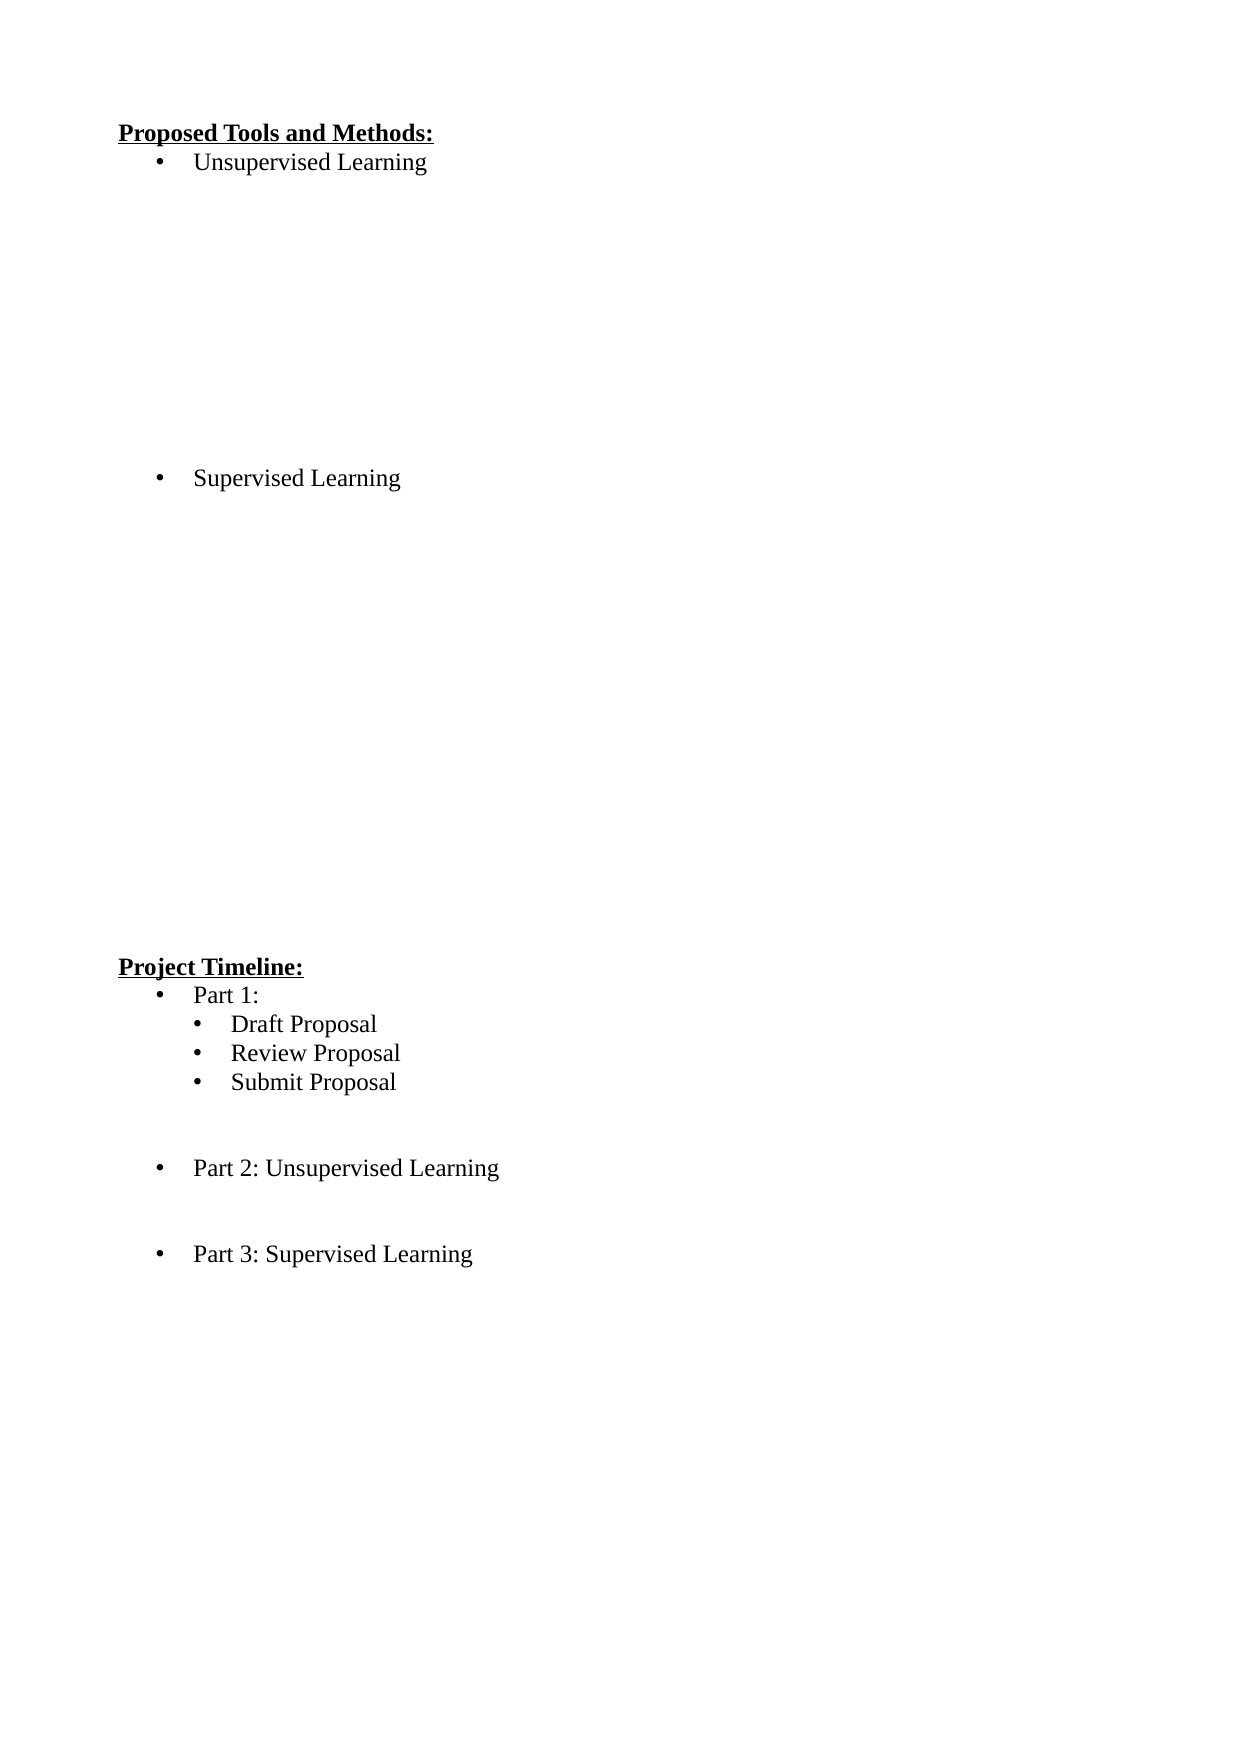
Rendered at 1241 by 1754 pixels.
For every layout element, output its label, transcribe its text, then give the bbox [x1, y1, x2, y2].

text Proposed Tools and Methods: [118, 118, 1122, 147]
list Supervised Learning [156, 463, 1122, 492]
text Project Timeline: [118, 952, 1122, 981]
list Submit Proposal [193, 1067, 1122, 1096]
list Unsupervised Learning [156, 147, 1122, 176]
list Draft Proposal [193, 1009, 1122, 1038]
list Part 3: Supervised Learning [156, 1239, 1122, 1268]
list Review Proposal [193, 1038, 1122, 1067]
list Part 1: [156, 981, 1122, 1009]
list Part 2: Unsupervised Learning [156, 1153, 1122, 1182]
